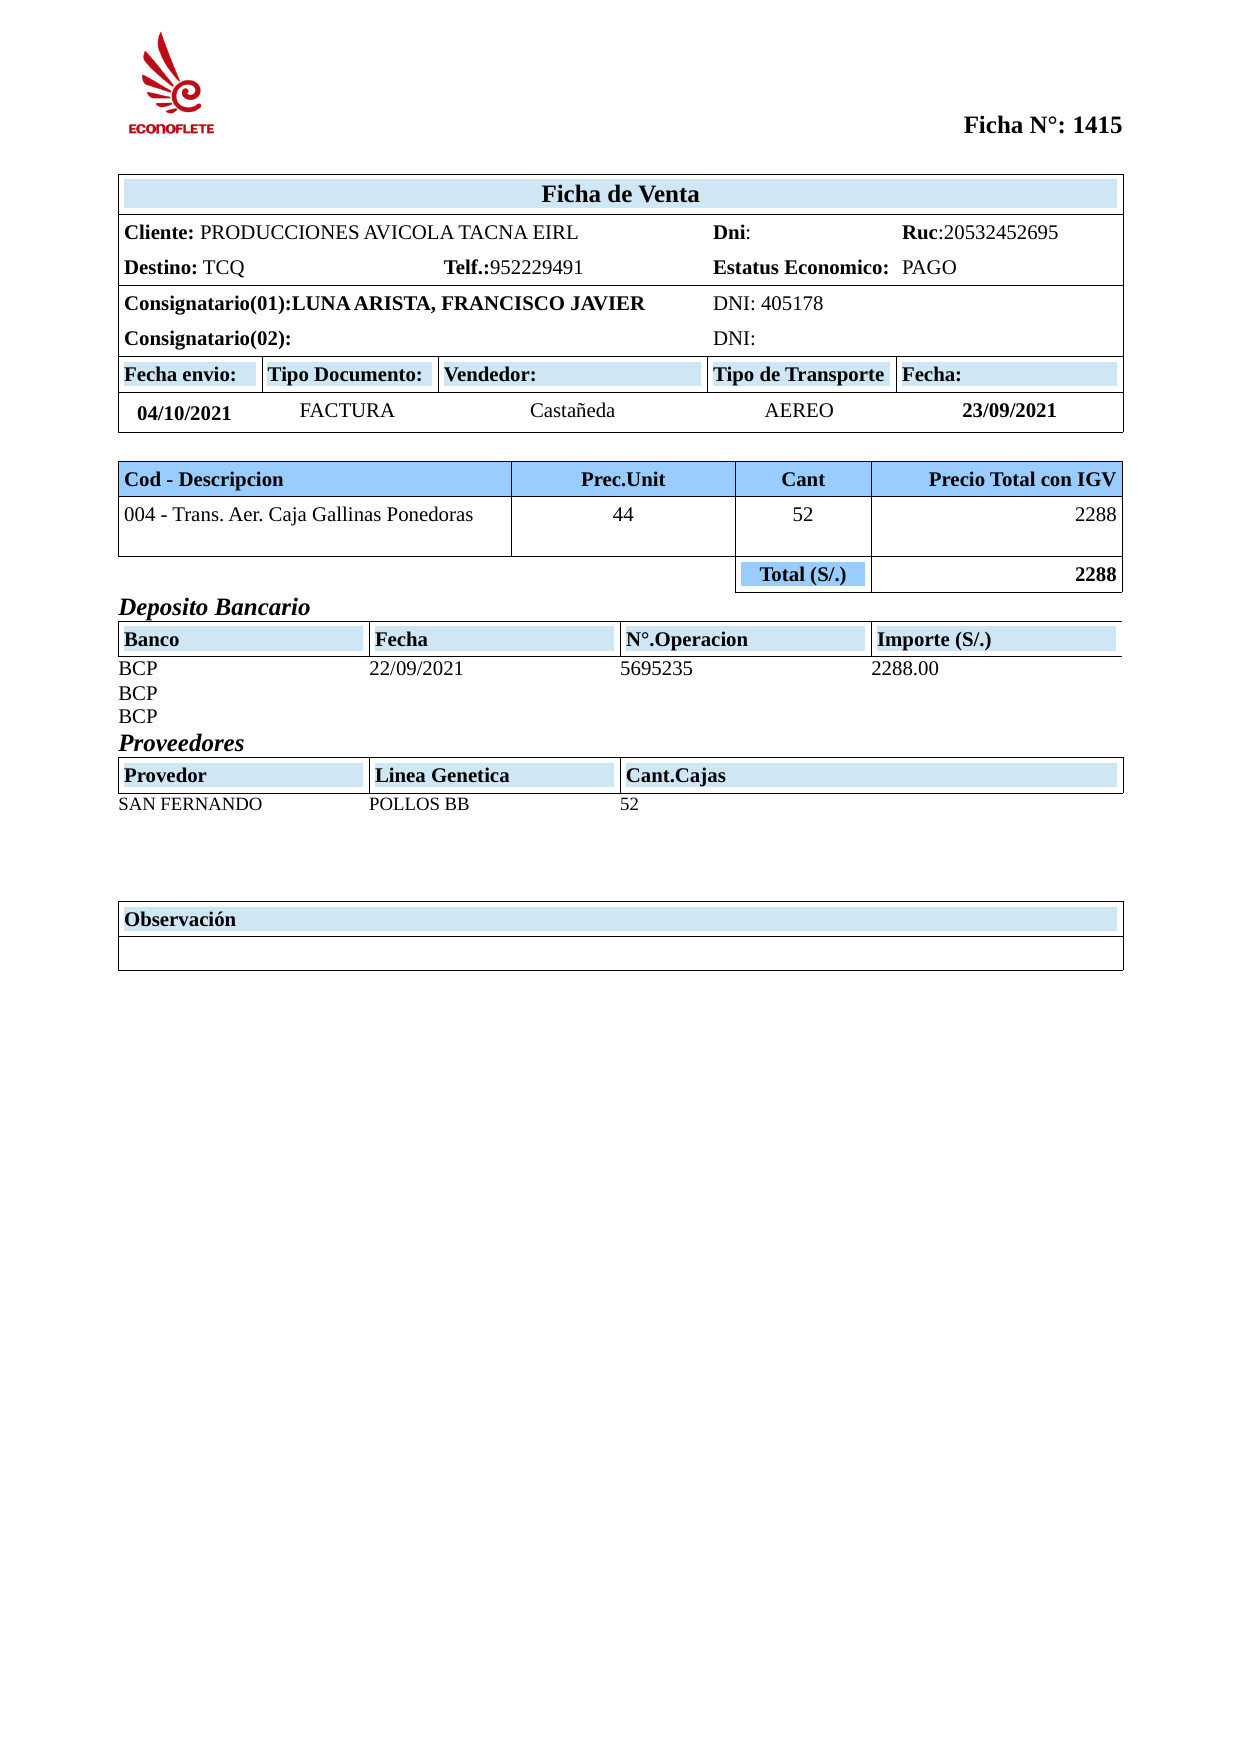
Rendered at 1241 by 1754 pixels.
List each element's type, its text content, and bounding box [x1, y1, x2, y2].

table_cell BCP [118, 657, 369, 680]
table_cell BCP [118, 705, 369, 728]
table_cell 52 [620, 794, 1123, 814]
table_cell [620, 858, 1123, 879]
text Deposito Bancario [118, 592, 1122, 621]
table_cell 5695235 [620, 657, 871, 680]
table_cell Total (S/.) [736, 557, 871, 592]
table_cell Consignatario(01):LUNA ARISTA, FRANCISCO JAVIER [119, 286, 707, 321]
table_header Provedor [119, 758, 369, 793]
table_header Cant [736, 462, 871, 496]
table_header Fecha [370, 622, 620, 656]
table_cell Destino: TCQ [119, 249, 438, 285]
table_cell PAGO [896, 249, 1123, 285]
table_header Cant.Cajas [621, 758, 1123, 793]
table_cell [369, 815, 620, 836]
table_cell [620, 705, 871, 728]
table_cell Fecha: [897, 357, 1123, 392]
table_cell [119, 937, 1123, 969]
table_cell DNI: [707, 321, 1123, 356]
table_header Precio Total con IGV [872, 462, 1122, 496]
table_header Observación [119, 902, 1123, 936]
table_cell SAN FERNANDO [118, 794, 369, 814]
table_cell 52 [736, 497, 871, 556]
table_cell 2288 [872, 557, 1122, 592]
table_cell [118, 858, 369, 879]
table_cell Tipo Documento: [263, 357, 438, 392]
table_cell 2288 [872, 497, 1122, 556]
table_cell Cliente: PRODUCCIONES AVICOLA TACNA EIRL [119, 215, 707, 249]
table_cell Telf.:952229491 [438, 249, 707, 285]
table_cell FACTURA [262, 393, 438, 432]
table_header Prec.Unit [512, 462, 735, 496]
table_cell [369, 680, 620, 704]
table_cell [369, 858, 620, 879]
table_cell [369, 705, 620, 728]
table_cell Consignatario(02): [119, 321, 707, 356]
picture [118, 31, 225, 134]
table_cell Vendedor: [439, 357, 707, 392]
table_cell [369, 836, 620, 858]
table_cell [118, 879, 369, 901]
table_cell [118, 557, 511, 592]
table_cell [620, 680, 871, 704]
table_cell DNI: 405178 [707, 286, 1123, 321]
table_cell AEREO [707, 393, 896, 432]
table_cell 04/10/2021 [119, 393, 262, 432]
table_cell BCP [118, 680, 369, 704]
table_cell Tipo de Transporte [708, 357, 896, 392]
table_cell 22/09/2021 [369, 657, 620, 680]
table_cell Estatus Economico: [707, 249, 896, 285]
table_cell Ruc:20532452695 [896, 215, 1123, 249]
table_header Importe (S/.) [872, 622, 1122, 656]
table_cell Dni: [707, 215, 896, 249]
table_header N°.Operacion [621, 622, 871, 656]
table_cell [620, 879, 1123, 901]
table_cell Fecha envio: [119, 357, 262, 392]
table_cell [620, 815, 1123, 836]
table_cell [118, 836, 369, 858]
table_cell Castañeda [438, 393, 707, 432]
table_cell [369, 879, 620, 901]
table_cell [871, 680, 1122, 704]
table_header Ficha de Venta [119, 175, 1123, 214]
table_cell POLLOS BB [369, 794, 620, 814]
table_cell 2288.00 [871, 657, 1122, 680]
table_header Banco [119, 622, 369, 656]
table_header Linea Genetica [370, 758, 620, 793]
table_cell [118, 815, 369, 836]
table_cell 44 [512, 497, 735, 556]
table_cell 004 - Trans. Aer. Caja Gallinas Ponedoras [119, 497, 511, 556]
table_header Cod - Descripcion [119, 462, 511, 496]
text Proveedores [118, 728, 1122, 757]
table_cell [620, 836, 1123, 858]
table_cell [871, 705, 1122, 728]
table_cell 23/09/2021 [896, 393, 1123, 432]
table_cell [511, 557, 735, 592]
